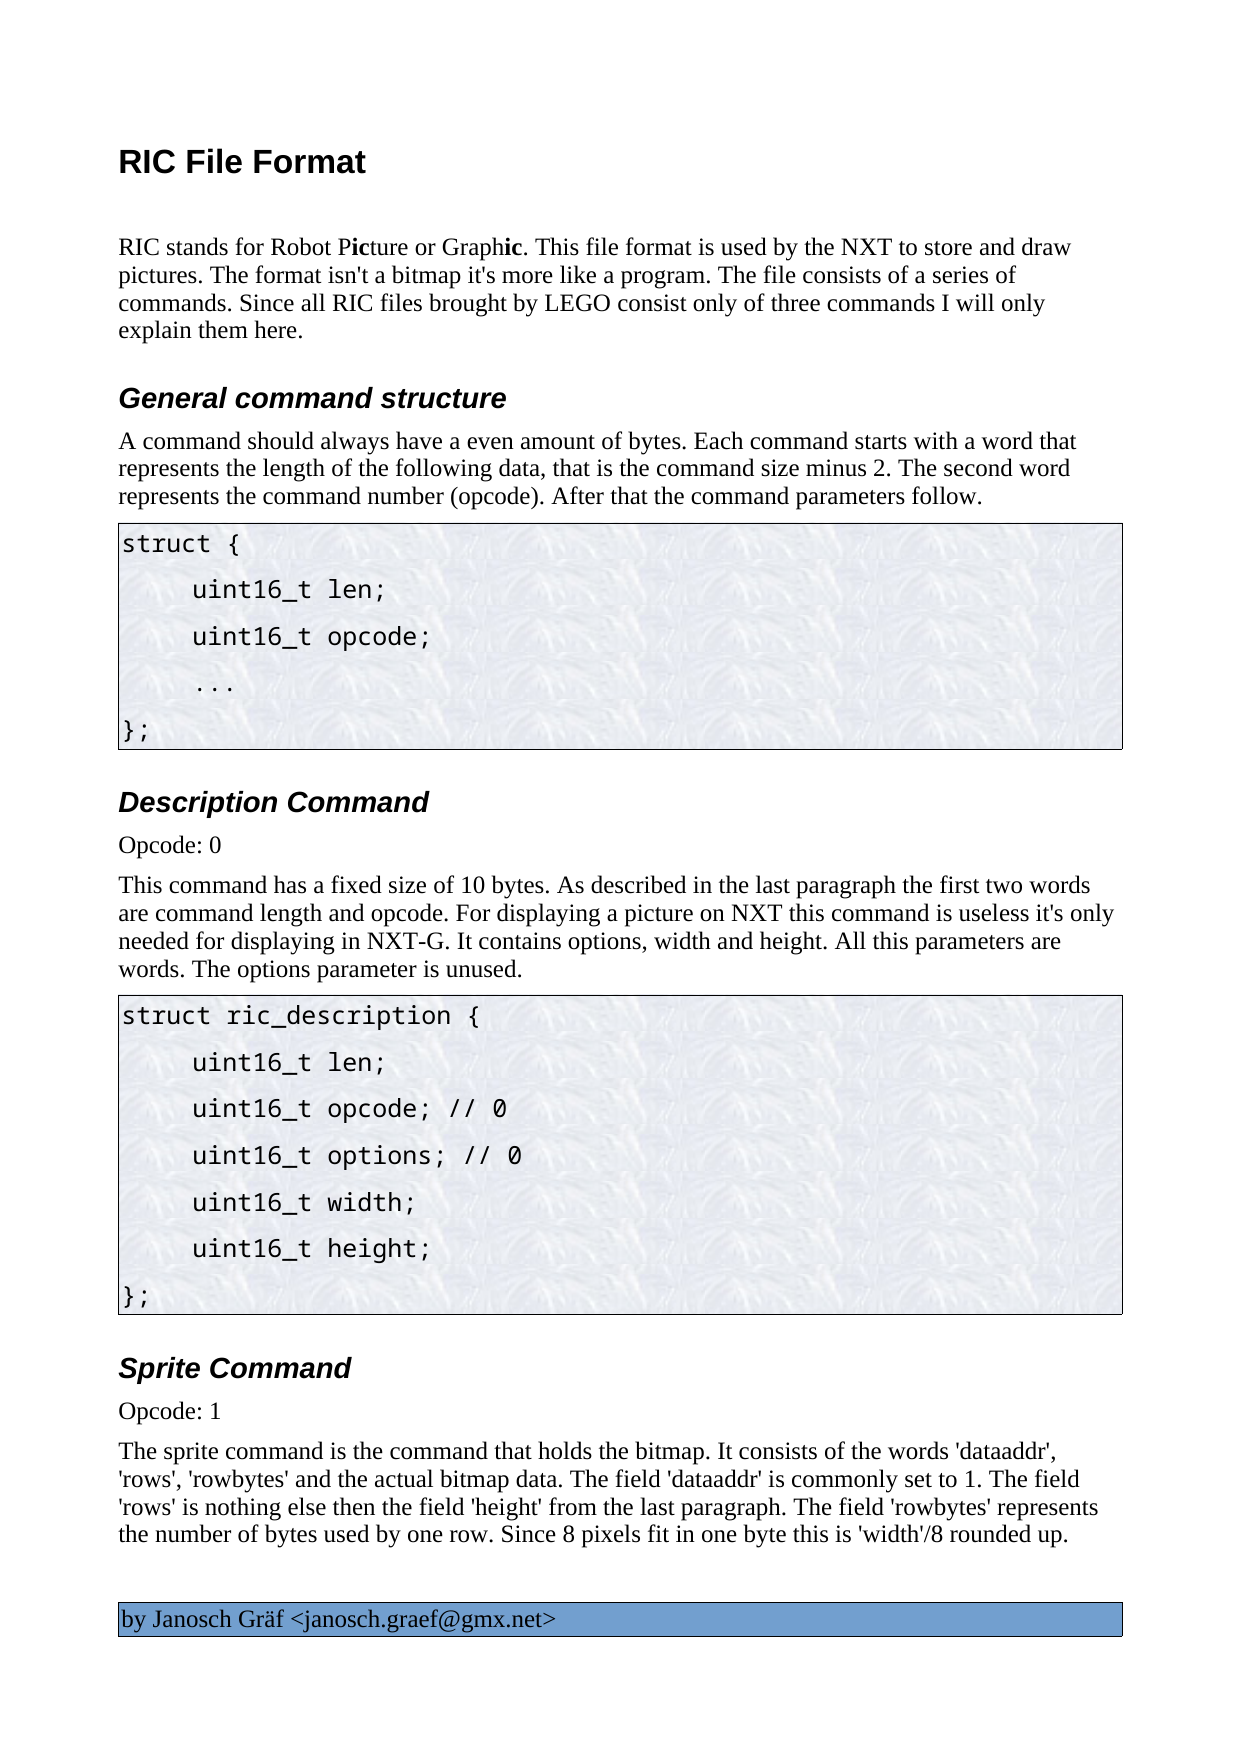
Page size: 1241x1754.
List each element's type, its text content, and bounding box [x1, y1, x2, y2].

text ... [119, 662, 1122, 699]
text Opcode: 0 [118, 831, 1122, 859]
text struct { [119, 524, 1122, 559]
subtitle Sprite Command [118, 1352, 1122, 1384]
text struct ric_description { [119, 996, 1122, 1032]
text }; [119, 709, 1122, 749]
text The sprite command is the command that holds the bitmap. It consists of the words 'dataaddr', 'rows', 'rowbytes' and the actual bitmap data. The field 'dataaddr' is commonly set to 1. The field 'rows' is nothing else then the field 'height' from the last paragraph. The field 'rowbytes' represents the number of bytes used by one row. Since 8 pixels fit in one byte this is 'width'/8 rounded up. [118, 1437, 1122, 1548]
text uint16_t opcode; [119, 616, 1122, 653]
text Opcode: 1 [118, 1397, 1122, 1425]
text uint16_t len; [119, 569, 1122, 606]
subtitle Description Command [118, 786, 1122, 819]
text A command should always have a even amount of bytes. Each command starts with a word that represents the length of the following data, that is the command size minus 2. The second word represents the command number (opcode). After that the command parameters follow. [118, 427, 1122, 510]
text This command has a fixed size of 10 bytes. As described in the last paragraph the first two words are command length and opcode. For displaying a picture on NXT this command is useless it's only needed for displaying in NXT-G. It contains options, width and height. All this parameters are words. The options parameter is unused. [118, 872, 1122, 982]
text uint16_t width; [119, 1181, 1122, 1218]
text RIC stands for Robot Picture or Graphic. This file format is used by the NXT to store and draw pictures. The format isn't a bitmap it's more like a program. The file consists of a series of commands. Since all RIC files brought by LEGO consist only of three commands I will only explain them here. [118, 233, 1122, 344]
text uint16_t options; // 0 [119, 1134, 1122, 1172]
subtitle General command structure [118, 382, 1122, 414]
text }; [119, 1274, 1122, 1314]
text uint16_t len; [119, 1041, 1122, 1078]
subtitle RIC File Format [118, 143, 1122, 181]
text uint16_t opcode; // 0 [119, 1088, 1122, 1125]
text uint16_t height; [119, 1228, 1122, 1265]
